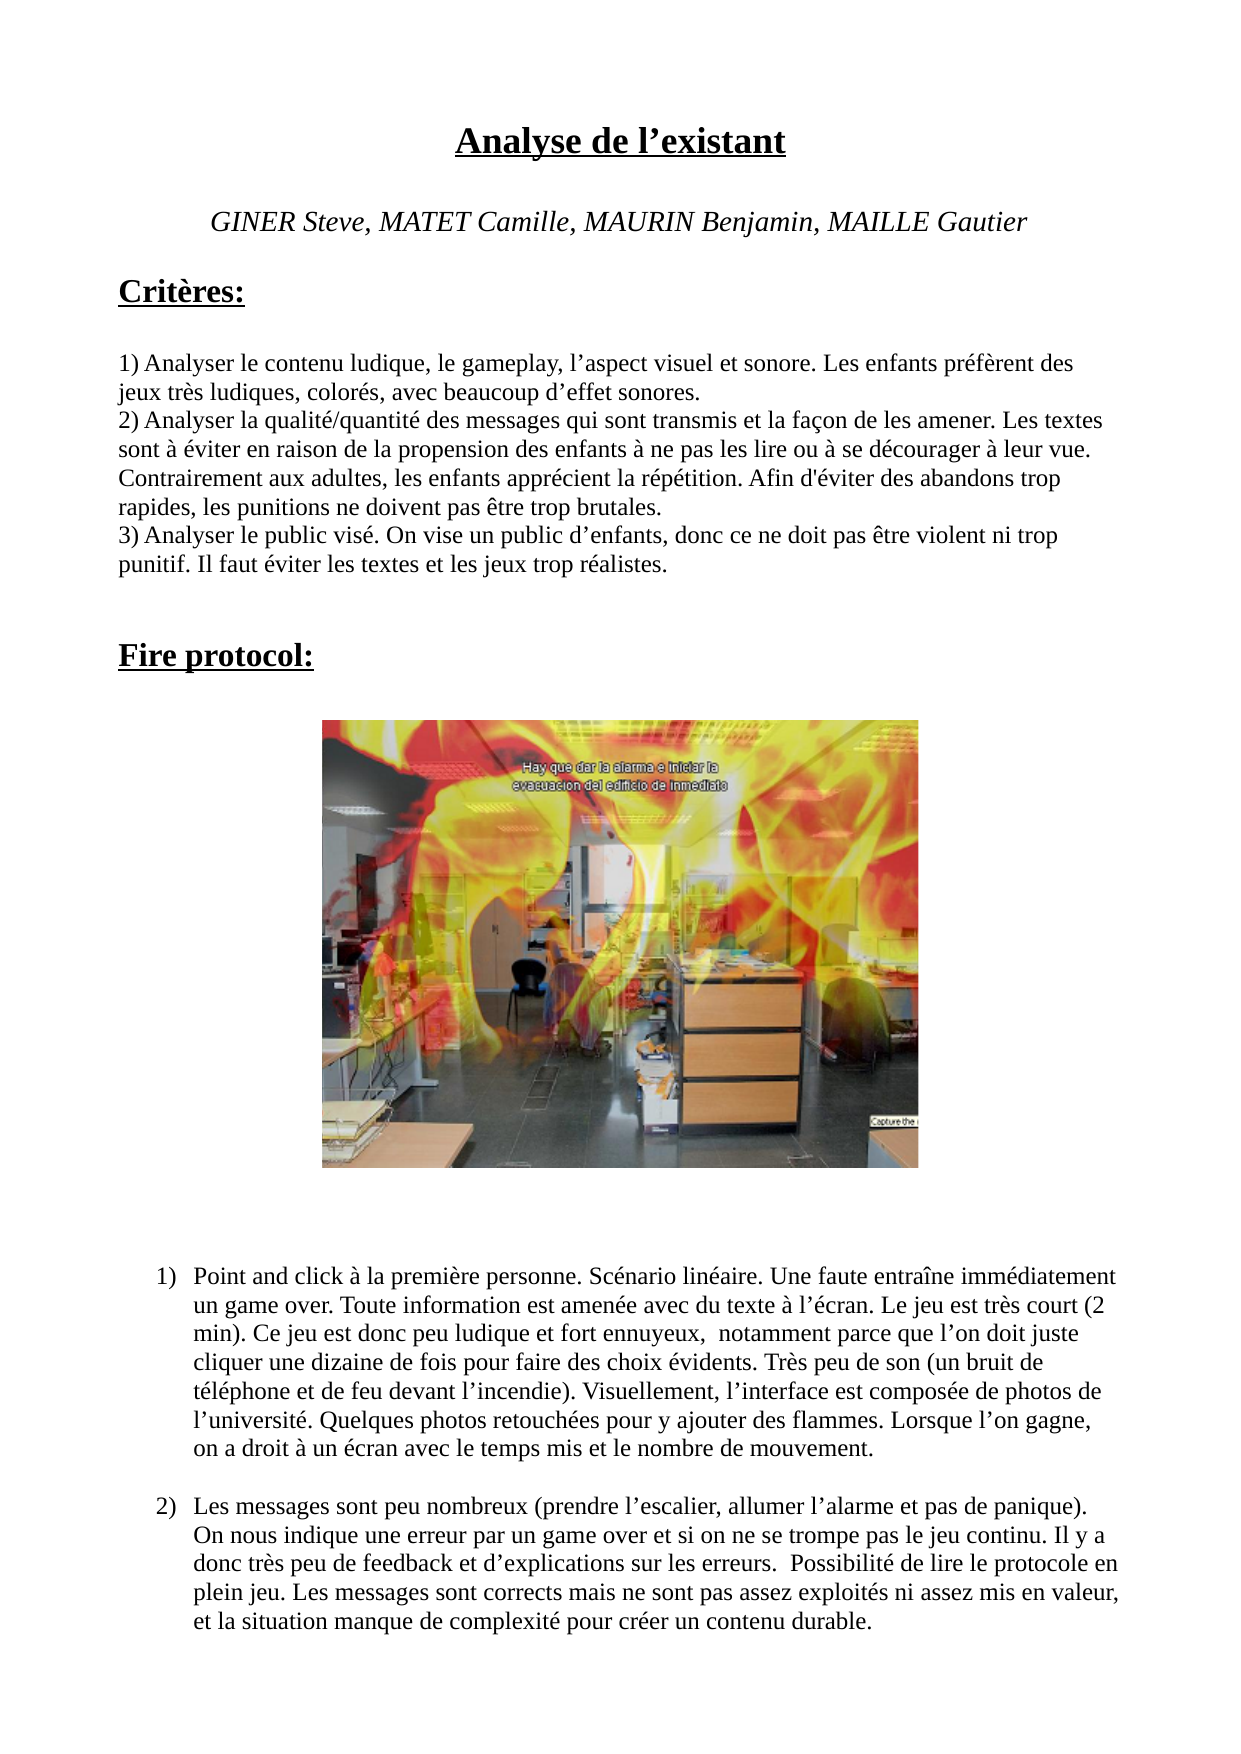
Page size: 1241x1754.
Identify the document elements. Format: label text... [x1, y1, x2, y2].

text Critères: [118, 271, 1122, 310]
list Les messages sont peu nombreux (prendre l’escalier, allumer l’alarme et pas de panique). On nous indique une erreur par un game over et si on ne se trompe pas le jeu continu. Il y a donc très peu de feedback et d’explications sur les erreurs. Possibilité de lire le protocole en plein jeu. Les messages sont corrects mais ne sont pas assez exploités ni assez mis en valeur, et la situation manque de complexité pour créer un contenu durable. [156, 1491, 1122, 1635]
text GINER Steve, MATET Camille, MAURIN Benjamin, MAILLE Gautier [118, 204, 1122, 238]
picture [322, 720, 919, 1168]
text Analyse de l’existant [118, 118, 1122, 161]
list Point and click à la première personne. Scénario linéaire. Une faute entraîne immédiatement un game over. Toute information est amenée avec du texte à l’écran. Le jeu est très court (2 min). Ce jeu est donc peu ludique et fort ennuyeux, notamment parce que l’on doit juste cliquer une dizaine de fois pour faire des choix évidents. Très peu de son (un bruit de téléphone et de feu devant l’incendie). Visuellement, l’interface est composée de photos de l’université. Quelques photos retouchées pour y ajouter des flammes. Lorsque l’on gagne, on a droit à un écran avec le temps mis et le nombre de mouvement. [156, 1261, 1122, 1462]
text Fire protocol: [118, 636, 1122, 674]
text 2) Analyser la qualité/quantité des messages qui sont transmis et la façon de les amener. Les textes sont à éviter en raison de la propension des enfants à ne pas les lire ou à se décourager à leur vue. Contrairement aux adultes, les enfants apprécient la répétition. Afin d'éviter des abandons trop rapides, les punitions ne doivent pas être trop brutales. [118, 406, 1122, 521]
text 1) Analyser le contenu ludique, le gameplay, l’aspect visuel et sonore. Les enfants préfèrent des jeux très ludiques, colorés, avec beaucoup d’effet sonores. [118, 348, 1122, 406]
text 3) Analyser le public visé. On vise un public d’enfants, donc ce ne doit pas être violent ni trop punitif. Il faut éviter les textes et les jeux trop réalistes. [118, 521, 1122, 578]
